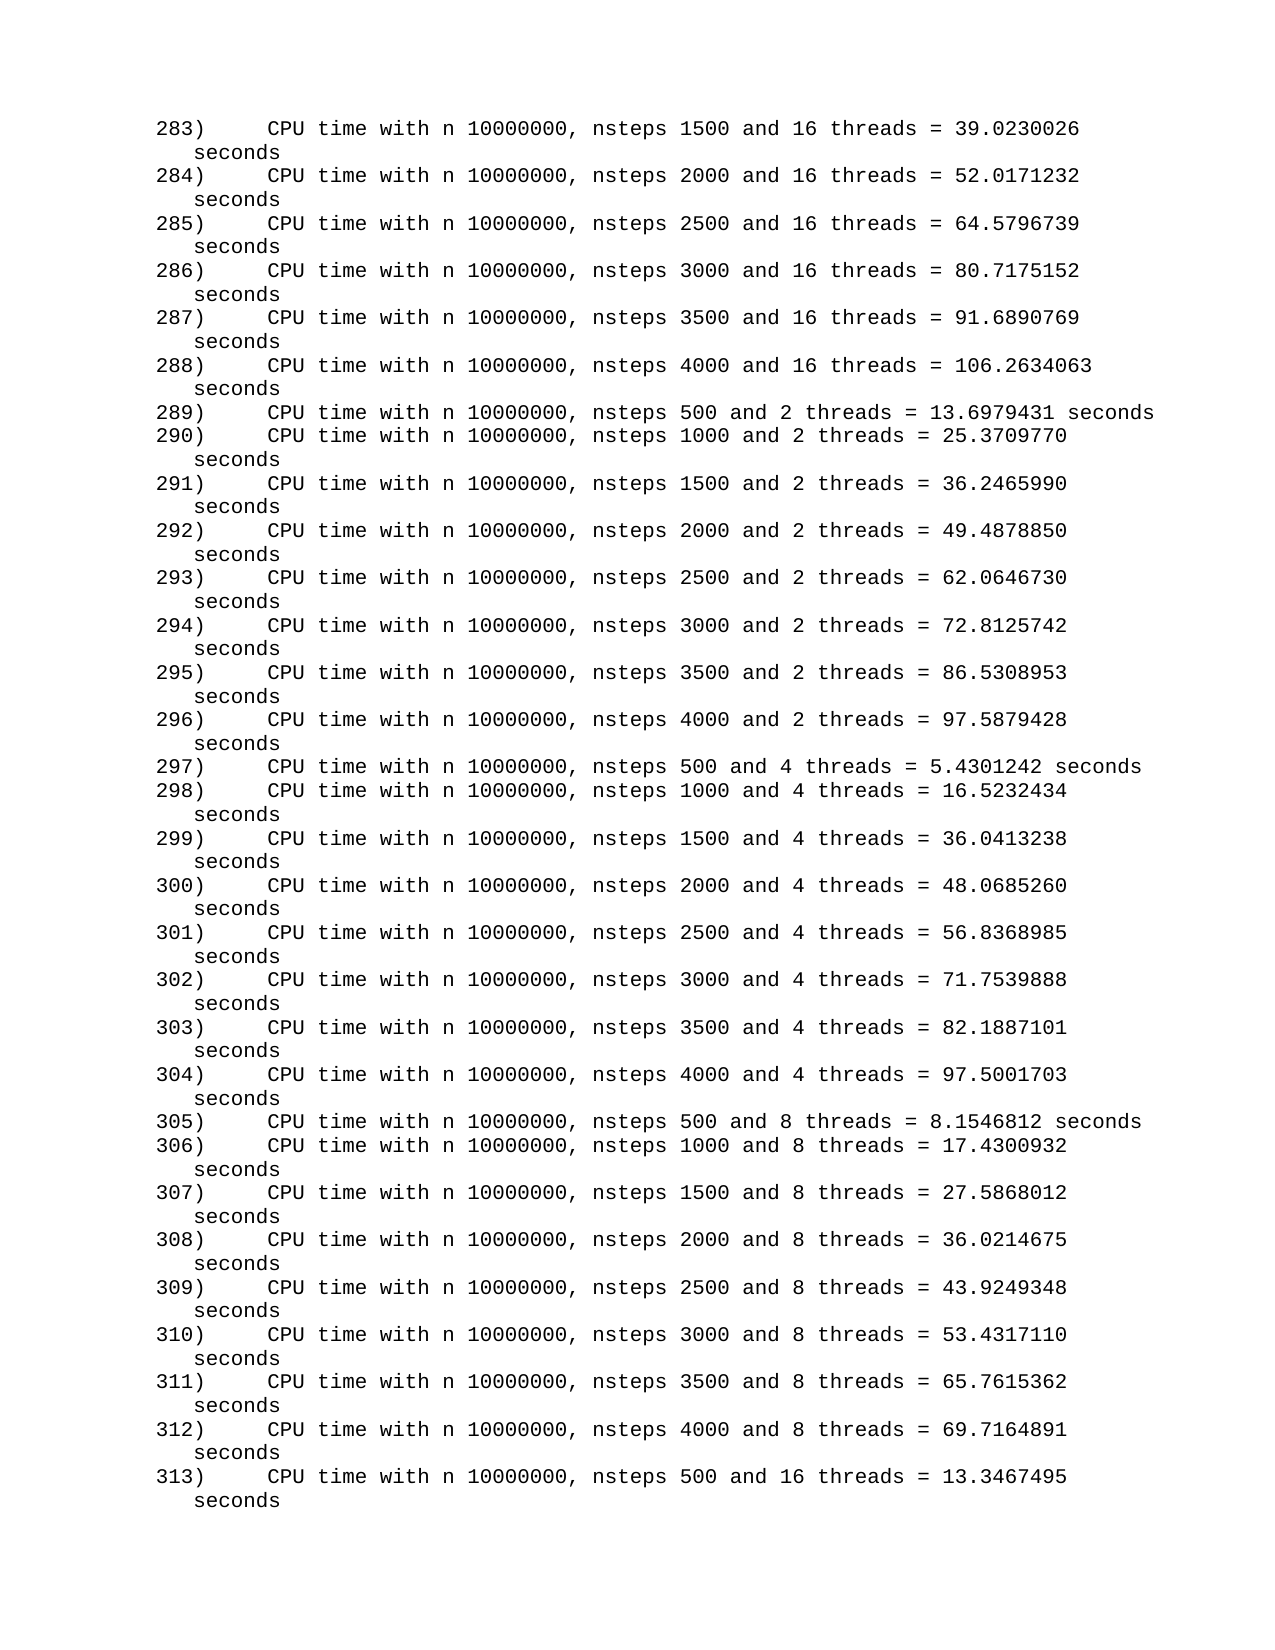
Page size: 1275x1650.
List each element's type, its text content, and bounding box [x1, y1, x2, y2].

list CPU time with n 10000000, nsteps 500 and 8 threads = 8.1546812 seconds [156, 1111, 1157, 1135]
list CPU time with n 10000000, nsteps 3500 and 16 threads = 91.6890769 seconds [156, 307, 1157, 354]
list CPU time with n 10000000, nsteps 4000 and 2 threads = 97.5879428 seconds [156, 709, 1157, 757]
list CPU time with n 10000000, nsteps 2500 and 2 threads = 62.0646730 seconds [156, 567, 1157, 615]
list CPU time with n 10000000, nsteps 500 and 2 threads = 13.6979431 seconds [156, 402, 1157, 426]
list CPU time with n 10000000, nsteps 4000 and 8 threads = 69.7164891 seconds [156, 1419, 1157, 1466]
list CPU time with n 10000000, nsteps 2500 and 8 threads = 43.9249348 seconds [156, 1277, 1157, 1324]
list CPU time with n 10000000, nsteps 2000 and 16 threads = 52.0171232 seconds [156, 165, 1157, 213]
list CPU time with n 10000000, nsteps 1500 and 16 threads = 39.0230026 seconds [156, 118, 1157, 165]
list CPU time with n 10000000, nsteps 4000 and 4 threads = 97.5001703 seconds [156, 1064, 1157, 1111]
list CPU time with n 10000000, nsteps 2500 and 16 threads = 64.5796739 seconds [156, 213, 1157, 260]
list CPU time with n 10000000, nsteps 1500 and 4 threads = 36.0413238 seconds [156, 827, 1157, 875]
list CPU time with n 10000000, nsteps 2500 and 4 threads = 56.8368985 seconds [156, 922, 1157, 969]
list CPU time with n 10000000, nsteps 2000 and 4 threads = 48.0685260 seconds [156, 875, 1157, 922]
list CPU time with n 10000000, nsteps 3500 and 2 threads = 86.5308953 seconds [156, 662, 1157, 709]
list CPU time with n 10000000, nsteps 2000 and 8 threads = 36.0214675 seconds [156, 1229, 1157, 1277]
list CPU time with n 10000000, nsteps 500 and 16 threads = 13.3467495 seconds [156, 1466, 1157, 1513]
list CPU time with n 10000000, nsteps 2000 and 2 threads = 49.4878850 seconds [156, 520, 1157, 567]
list CPU time with n 10000000, nsteps 3500 and 4 threads = 82.1887101 seconds [156, 1017, 1157, 1064]
list CPU time with n 10000000, nsteps 1000 and 2 threads = 25.3709770 seconds [156, 426, 1157, 473]
list CPU time with n 10000000, nsteps 1500 and 2 threads = 36.2465990 seconds [156, 473, 1157, 520]
list CPU time with n 10000000, nsteps 1000 and 8 threads = 17.4300932 seconds [156, 1135, 1157, 1182]
list CPU time with n 10000000, nsteps 500 and 4 threads = 5.4301242 seconds [156, 757, 1157, 780]
list CPU time with n 10000000, nsteps 3000 and 2 threads = 72.8125742 seconds [156, 615, 1157, 662]
list CPU time with n 10000000, nsteps 3500 and 8 threads = 65.7615362 seconds [156, 1371, 1157, 1419]
list CPU time with n 10000000, nsteps 3000 and 16 threads = 80.7175152 seconds [156, 260, 1157, 307]
list CPU time with n 10000000, nsteps 3000 and 4 threads = 71.7539888 seconds [156, 969, 1157, 1017]
list CPU time with n 10000000, nsteps 4000 and 16 threads = 106.2634063 seconds [156, 354, 1157, 402]
list CPU time with n 10000000, nsteps 1000 and 4 threads = 16.5232434 seconds [156, 780, 1157, 827]
list CPU time with n 10000000, nsteps 1500 and 8 threads = 27.5868012 seconds [156, 1182, 1157, 1229]
list CPU time with n 10000000, nsteps 3000 and 8 threads = 53.4317110 seconds [156, 1324, 1157, 1371]
